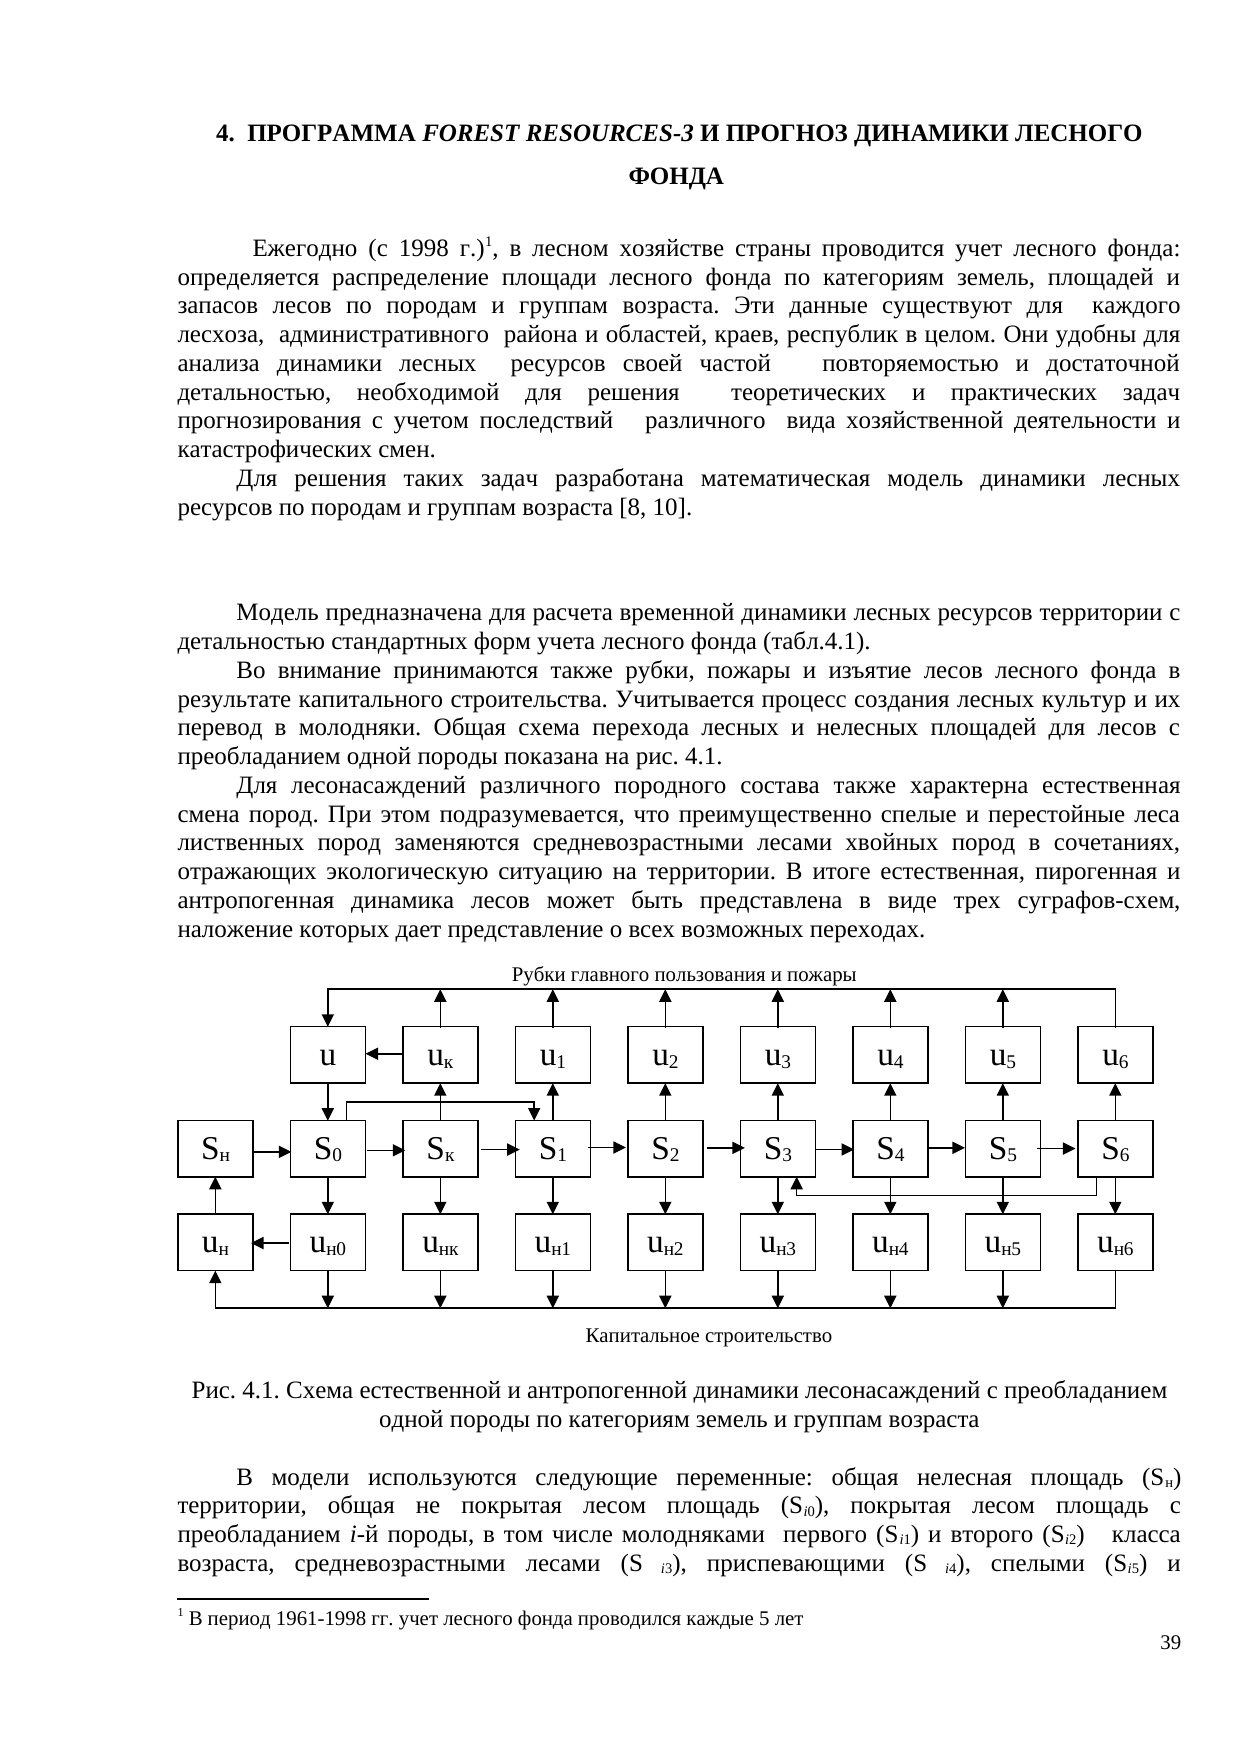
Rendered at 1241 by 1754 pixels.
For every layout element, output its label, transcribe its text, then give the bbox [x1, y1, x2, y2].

text Для лесонасаждений различного породного состава также характерна естественная смена пород. При этом подразумевается, что преимущественно спелые и перестойные леса лиственных пород заменяются средневозрастными лесами хвойных пород в сочетаниях, отражающих экологическую ситуацию на территории. В итоге естественная, пирогенная и антропогенная динамика лесов может быть представлена в виде трех суграфов-схем, наложение которых дает представление о всех возможных переходах. [177, 770, 1181, 942]
text В модели используются следующие переменные: общая нелесная площадь (Sн) территории, общая не покрытая лесом площадь (Si0), покрытая лесом площадь с преобладанием i-й породы, в том числе молодняками первого (Si1) и второго (Si2) класса возраста, средневозрастными лесами (S i3), приспевающими (S i4), спелыми (Si5) и [177, 1462, 1181, 1577]
text Для решения таких задач разработана математическая модель динамики лесных ресурсов по породам и группам возраста [8, 10]. [177, 463, 1181, 521]
text Капитальное строительство [177, 1010, 1181, 1347]
text Модель предназначена для расчета временной динамики лесных ресурсов территории с детальностью стандартных форм учета лесного фонда (табл.4.1). [177, 597, 1181, 655]
text Рис. 4.1. Схема естественной и антропогенной динамики лесонасажде­ний с преобладанием одной породы по категориям земель и группам возраста [177, 1375, 1181, 1433]
text 4. ПРОГРАММА FOREST RESOURCES-3 И ПРОГНОЗ ДИНАМИКИ ЛЕСНОГО ФОНДА [177, 118, 1181, 190]
subtitle Рубки главного пользования и пожары [177, 962, 1191, 986]
text В период 1961-1998 гг. учет лесного фонда проводился каждые 5 лет [177, 1605, 1181, 1629]
text Ежегодно (с 1998 г.), в лесном хозяйстве страны проводится учет лесного фонда: определяется распределение площади лесного фонда по категориям земель, площадей и запасов лесов по породам и группам возраста. Эти данные существуют для каждого лесхоза, административного района и областей, краев, республик в целом. Они удобны для анализа динамики лесных ресурсов своей частой повторяемостью и достаточной детальностью, необходимой для решения теоретических и практических задач прогнозирования с учетом последствий различного вида хозяйственной деятельности и катастрофических смен. [177, 233, 1181, 463]
text Во внимание принимаются также рубки, пожары и изъятие лесов лесного фонда в результате капитального строительства. Учитывается процесс создания лесных культур и их перевод в молодняки. Общая схема перехода лесных и нелесных площадей для лесов с преобладанием одной породы показана на рис. 4.1. [177, 655, 1181, 770]
